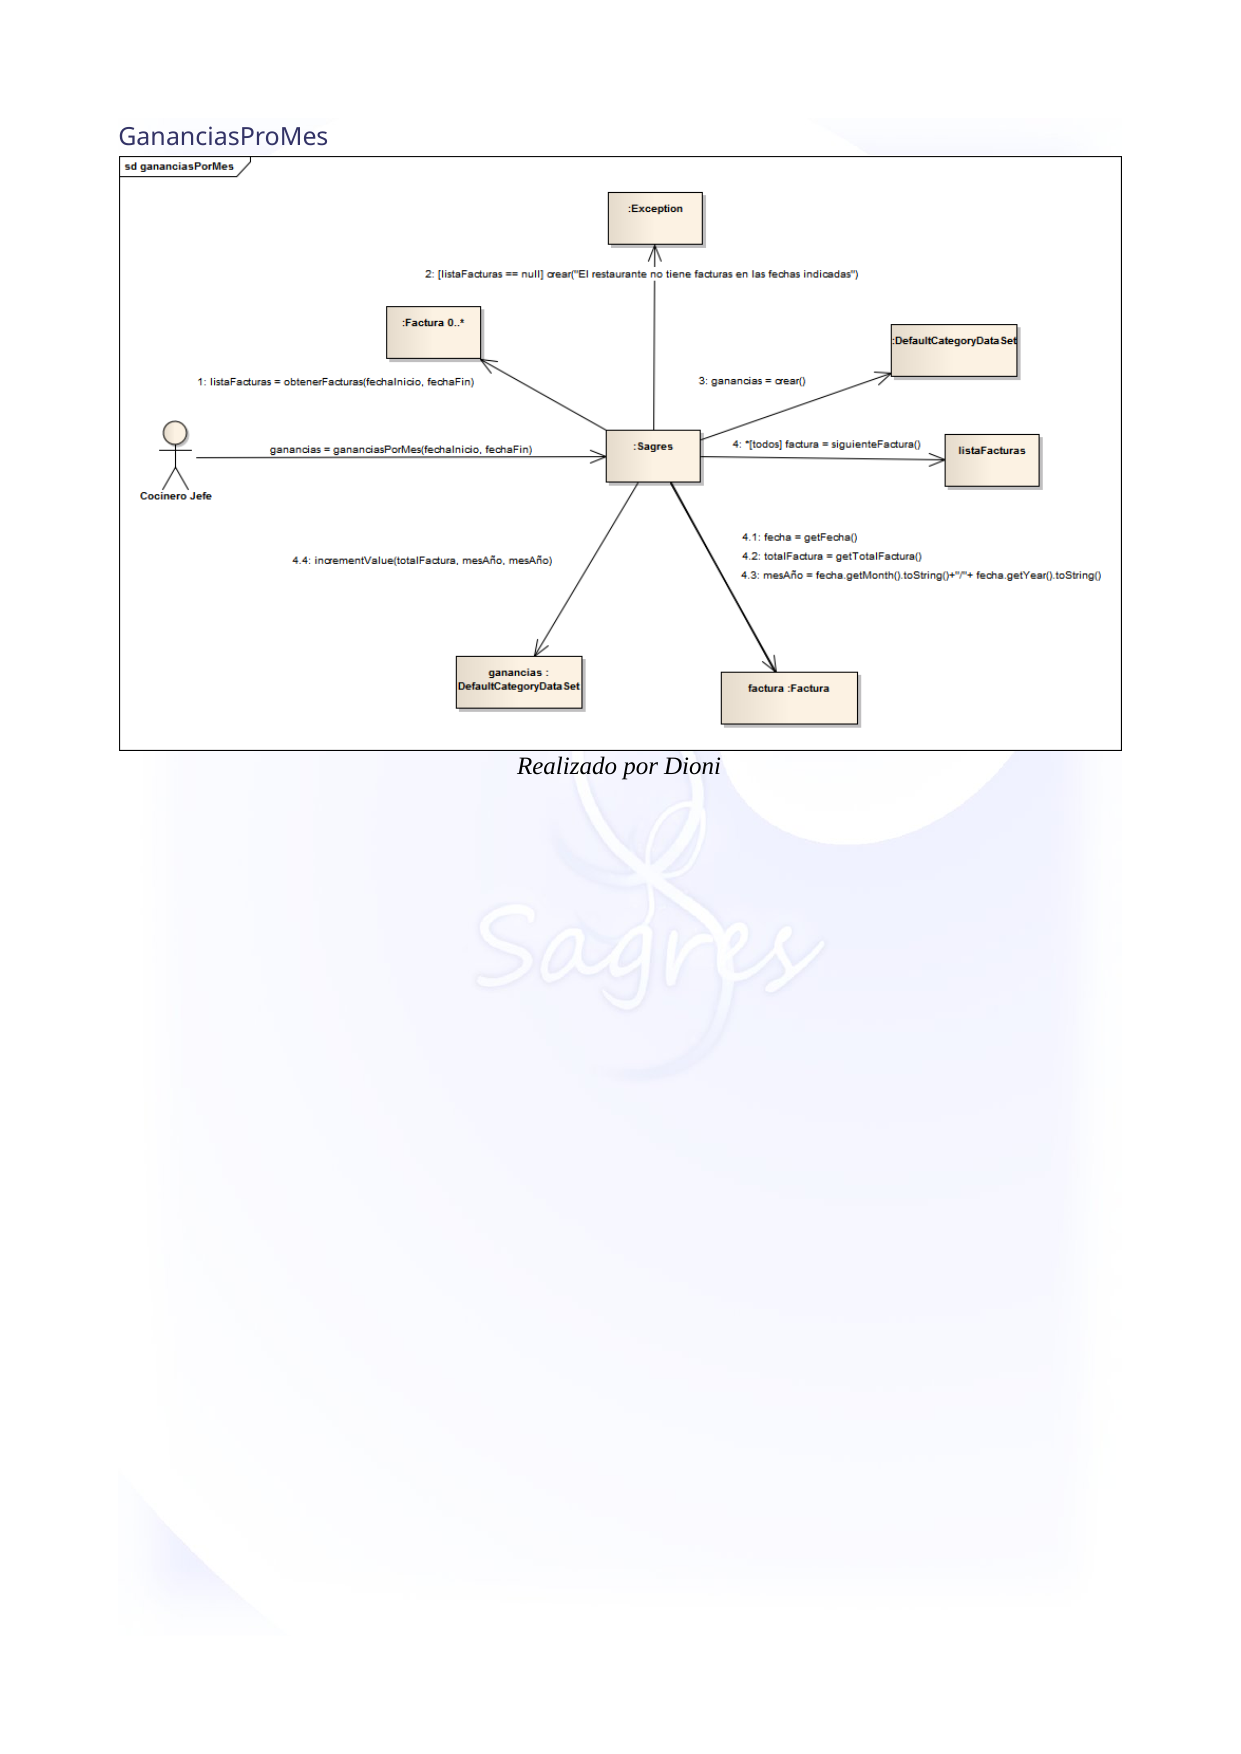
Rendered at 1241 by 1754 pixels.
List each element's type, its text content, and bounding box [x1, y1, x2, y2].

subtitle GananciasProMes [118, 118, 1122, 152]
text Realizado por Dioni [118, 751, 1122, 779]
picture [118, 152, 1122, 751]
picture [118, 779, 1122, 1636]
